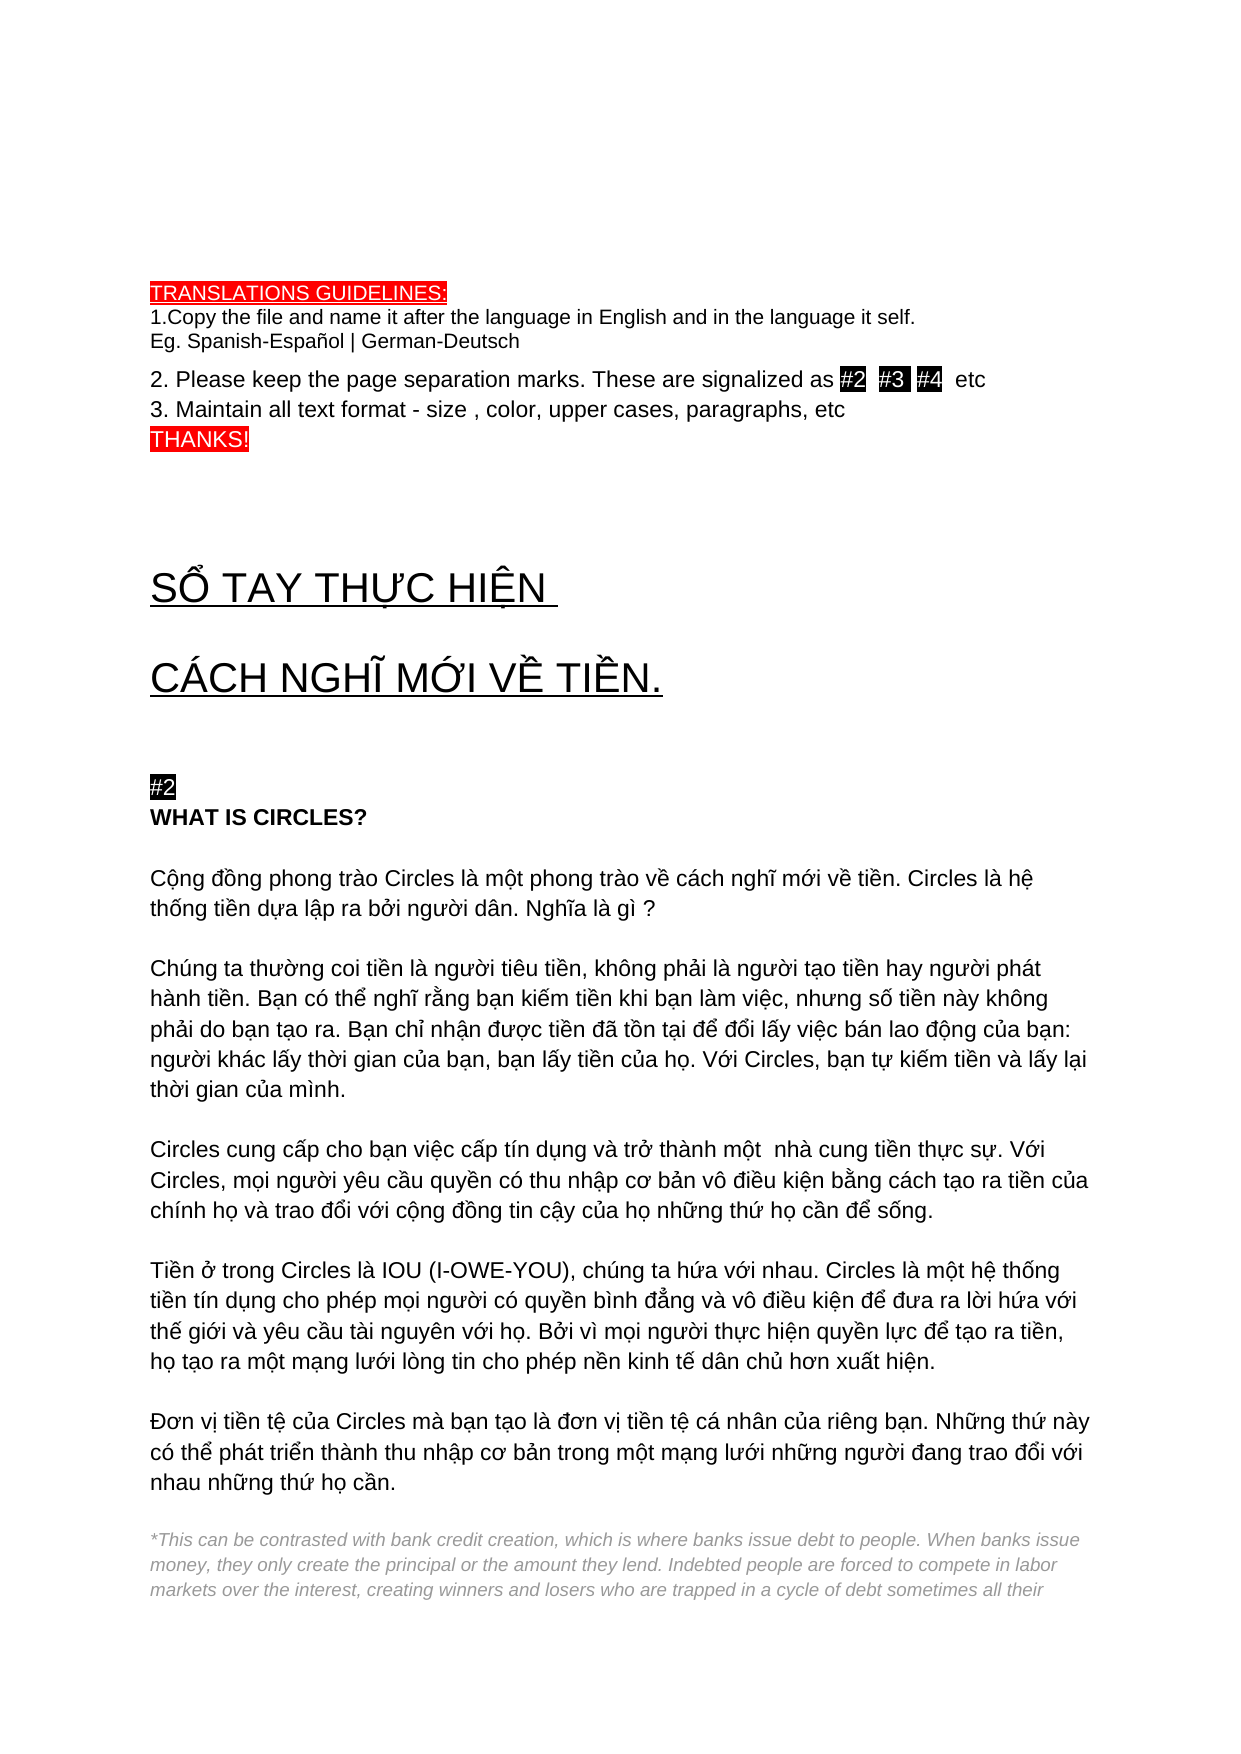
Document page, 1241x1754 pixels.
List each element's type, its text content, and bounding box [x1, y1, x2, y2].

subtitle TRANSLATIONS GUIDELINES: 1.Copy the file and name it after the language in English and in the language it self. Eg. Spanish-Español | German-Deutsch [150, 281, 1090, 353]
text Circles cung cấp cho bạn việc cấp tín dụng và trở thành một nhà cung tiền thực sự. Với Circles, mọi người yêu cầu quyền có thu nhập cơ bản vô điều kiện bằng cách tạo ra tiền của chính họ và trao đổi với cộng đồng tin cậy của họ những thứ họ cần để sống. [150, 1136, 1090, 1223]
subtitle CÁCH NGHĨ MỚI VỀ TIỀN. [150, 653, 1090, 701]
text Đơn vị tiền tệ của Circles mà bạn tạo là đơn vị tiền tệ cá nhân của riêng bạn. Những thứ này có thể phát triển thành thu nhập cơ bản trong một mạng lưới những người đang trao đổi với nhau những thứ họ cần. [150, 1408, 1090, 1495]
text Chúng ta thường coi tiền là người tiêu tiền, không phải là người tạo tiền hay người phát hành tiền. Bạn có thể nghĩ rằng bạn kiếm tiền khi bạn làm việc, nhưng số tiền này không phải do bạn tạo ra. Bạn chỉ nhận được tiền đã tồn tại để đổi lấy việc bán lao động của bạn: người khác lấy thời gian của bạn, bạn lấy tiền của họ. Với Circles, bạn tự kiếm tiền và lấy lại thời gian của mình. [150, 955, 1090, 1102]
text Tiền ở trong Circles là IOU (I-OWE-YOU), chúng ta hứa với nhau. Circles là một hệ thống tiền tín dụng cho phép mọi người có quyền bình đẳng và vô điều kiện để đưa ra lời hứa với thế giới và yêu cầu tài nguyên với họ. Bởi vì mọi người thực hiện quyền lực để tạo ra tiền, họ tạo ra một mạng lưới lòng tin cho phép nền kinh tế dân chủ hơn xuất hiện. [150, 1257, 1090, 1374]
text 2. Please keep the page separation marks. These are signalized as #2 #3 #4, etc [150, 366, 1090, 392]
text #2 WHAT IS CIRCLES? [150, 774, 1090, 861]
text THANKS! [150, 426, 1090, 452]
text *This can be contrasted with bank credit creation, which is where banks issue debt to people. When banks issue money, they only create the principal or the amount they lend. Indebted people are forced to compete in labor markets over the interest, creating winners and losers who are trapped in a cycle of debt sometimes all their [150, 1529, 1090, 1600]
subtitle SỔ TAY THỰC HIỆN [150, 563, 1090, 611]
text Cộng đồng phong trào Circles là một phong trào về cách nghĩ mới về tiền. Circles là hệ thống tiền dựa lập ra bởi người dân. Nghĩa là gì ? [150, 864, 1090, 921]
text 3. Maintain all text format - size , color, upper cases, paragraphs, etc [150, 396, 1090, 422]
